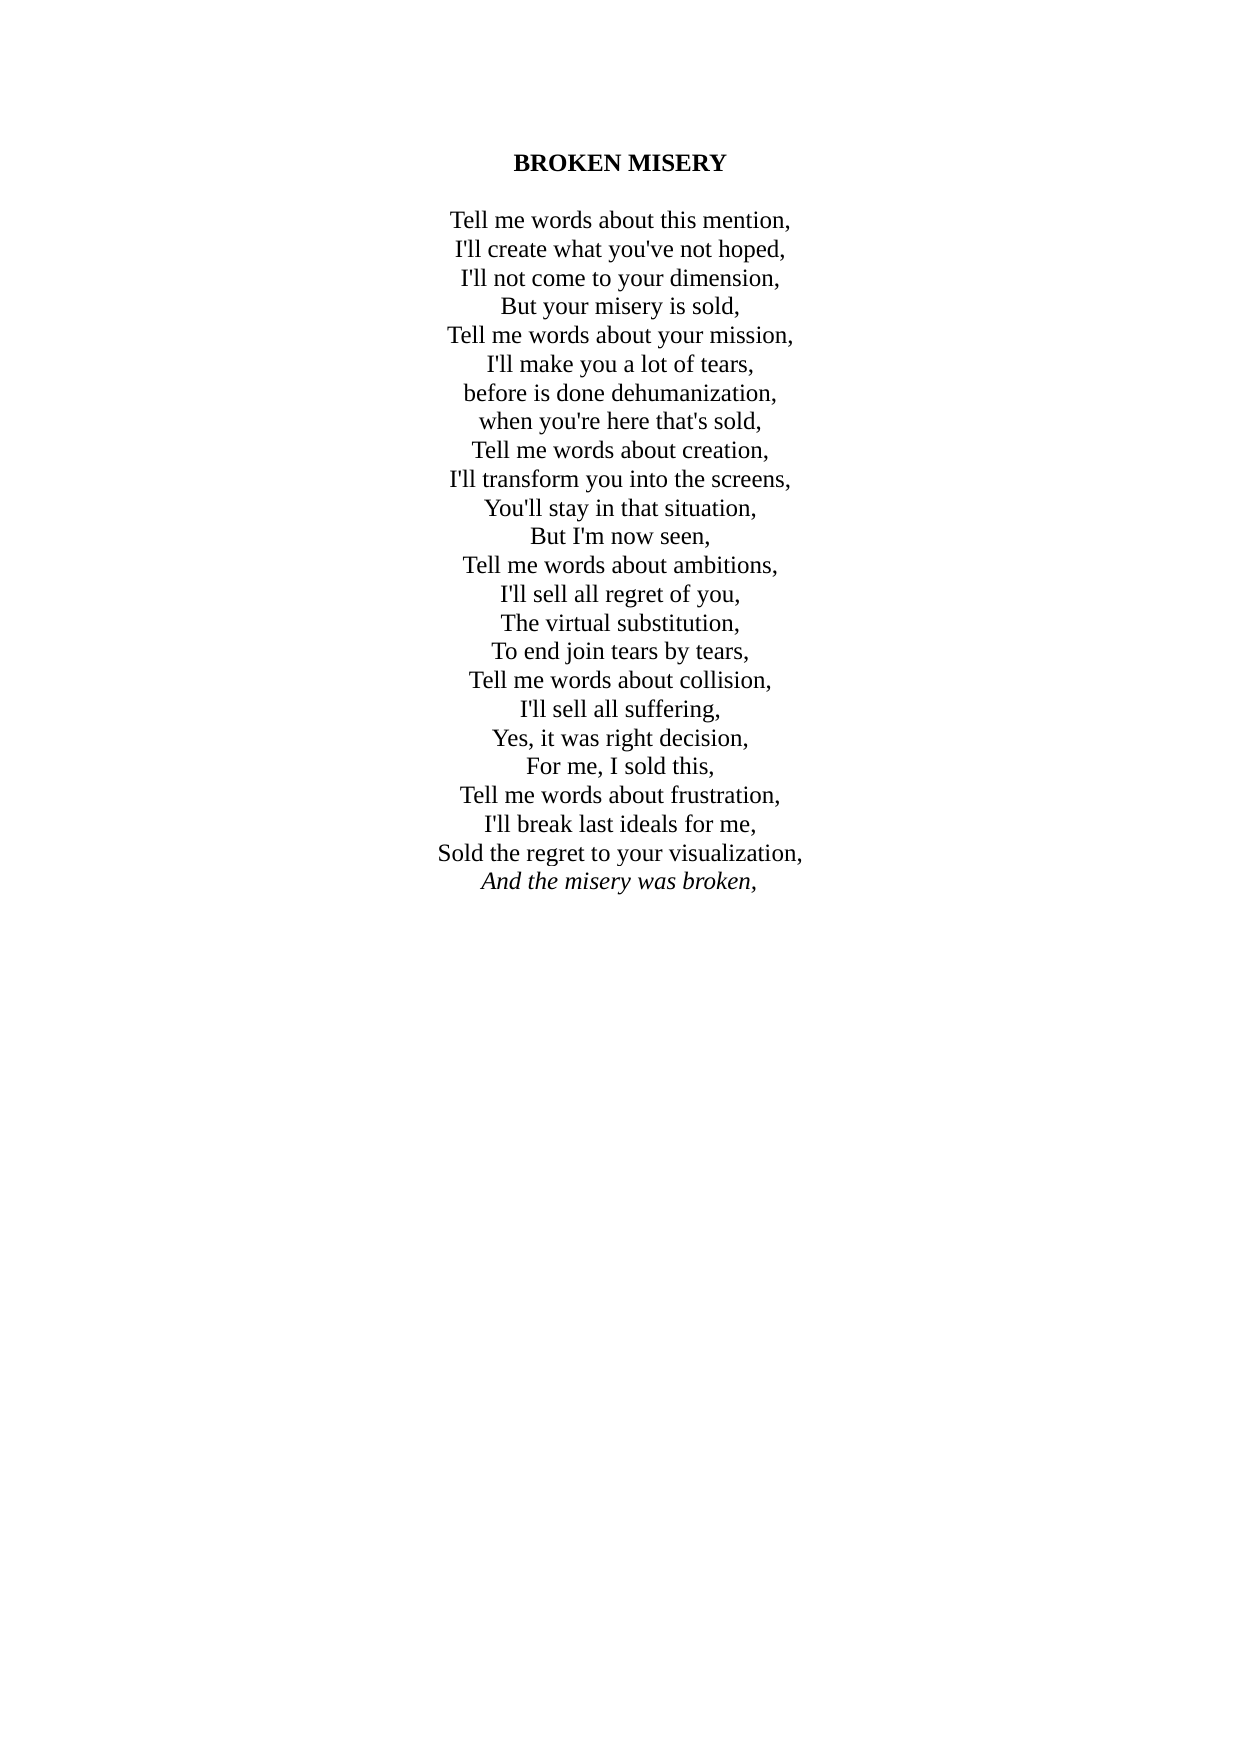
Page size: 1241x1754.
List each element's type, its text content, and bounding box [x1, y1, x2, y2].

text I'll sell all regret of you, [148, 579, 1093, 608]
text I'll break last ideals for me, [148, 809, 1093, 838]
text Sold the regret to your visualization, [148, 838, 1093, 866]
text I'll create what you've not hoped, [148, 234, 1093, 263]
text Tell me words about collision, [148, 665, 1093, 694]
text I'll not come to your dimension, [148, 263, 1093, 291]
text I'll transform you into the screens, [148, 464, 1093, 493]
text But I'm now seen, [148, 521, 1093, 550]
text before is done dehumanization, [148, 378, 1093, 406]
text For me, I sold this, [148, 751, 1093, 780]
text Tell me words about your mission, [148, 320, 1093, 349]
text Yes, it was right decision, [148, 723, 1093, 751]
text Tell me words about ambitions, [148, 550, 1093, 579]
text BROKEN MISERY [148, 148, 1093, 176]
text when you're here that's sold, [148, 406, 1093, 435]
text Tell me words about frustration, [148, 780, 1093, 809]
text I'll sell all suffering, [148, 694, 1093, 723]
text And the misery was broken, [148, 866, 1093, 895]
text To end join tears by tears, [148, 636, 1093, 665]
text The virtual substitution, [148, 608, 1093, 636]
text I'll make you a lot of tears, [148, 349, 1093, 378]
text But your misery is sold, [148, 291, 1093, 320]
text Tell me words about this mention, [148, 205, 1093, 234]
text You'll stay in that situation, [148, 493, 1093, 521]
text Tell me words about creation, [148, 435, 1093, 464]
